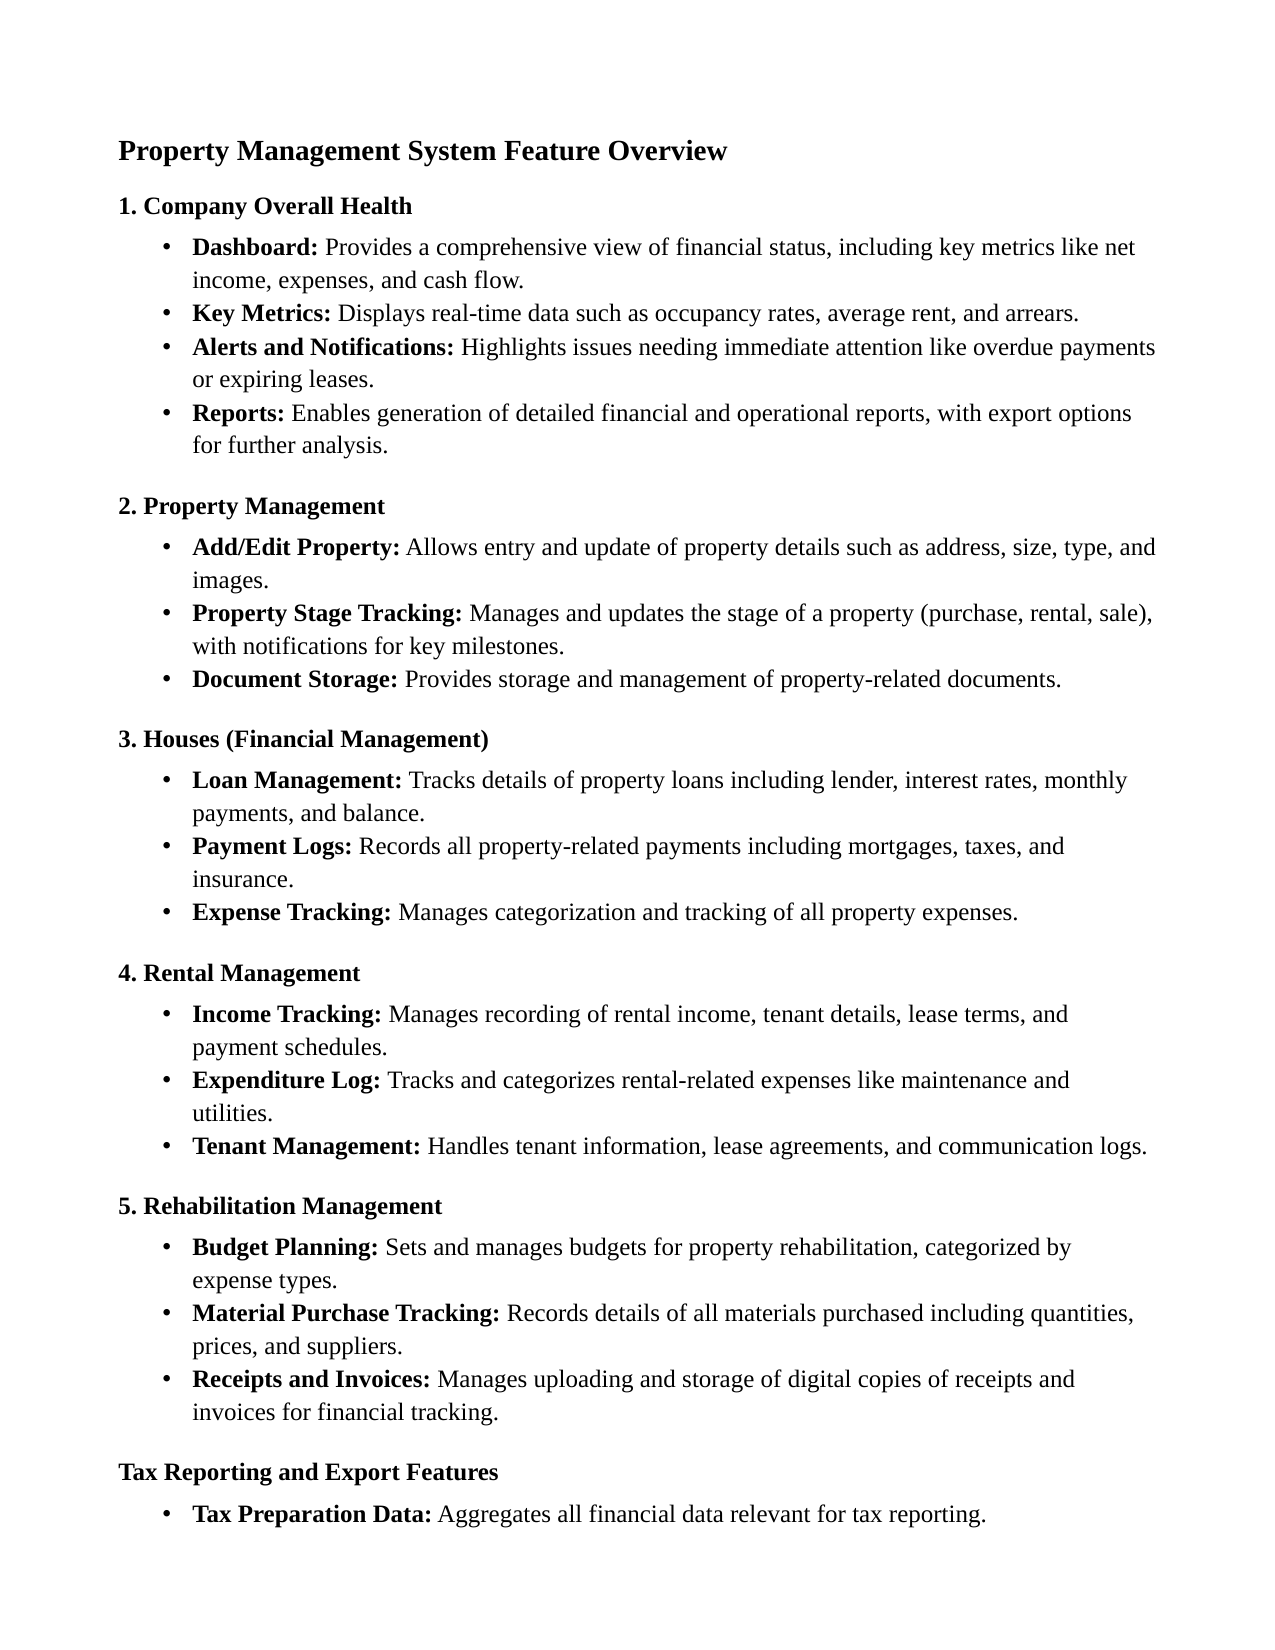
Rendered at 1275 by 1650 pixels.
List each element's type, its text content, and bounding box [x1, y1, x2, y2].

list Loan Management: Tracks details of property loans including lender, interest rates, monthly payments, and balance. [162, 765, 1157, 827]
list Budget Planning: Sets and manages budgets for property rehabilitation, categorized by expense types. [162, 1232, 1157, 1294]
list Reports: Enables generation of detailed financial and operational reports, with export options for further analysis. [162, 398, 1157, 459]
list Income Tracking: Manages recording of rental income, tenant details, lease terms, and payment schedules. [162, 999, 1157, 1061]
list Payment Logs: Records all property-related payments including mortgages, taxes, and insurance. [162, 831, 1157, 893]
list Key Metrics: Displays real-time data such as occupancy rates, average rent, and arrears. [162, 298, 1157, 327]
list Dashboard: Provides a comprehensive view of financial status, including key metrics like net income, expenses, and cash flow. [162, 232, 1157, 294]
list Add/Edit Property: Allows entry and update of property details such as address, size, type, and images. [162, 532, 1157, 594]
subtitle 4. Rental Management [118, 958, 1157, 986]
list Receipts and Invoices: Manages uploading and storage of digital copies of receipts and invoices for financial tracking. [162, 1364, 1157, 1426]
list Document Storage: Provides storage and management of property-related documents. [162, 664, 1157, 693]
list Expenditure Log: Tracks and categorizes rental-related expenses like maintenance and utilities. [162, 1065, 1157, 1127]
list Tax Preparation Data: Aggregates all financial data relevant for tax reporting. [162, 1499, 1157, 1527]
subtitle Tax Reporting and Export Features [118, 1457, 1157, 1486]
subtitle 2. Property Management [118, 491, 1157, 519]
list Tenant Management: Handles tenant information, lease agreements, and communication logs. [162, 1131, 1157, 1160]
list Alerts and Notifications: Highlights issues needing immediate attention like overdue payments or expiring leases. [162, 332, 1157, 393]
subtitle 1. Company Overall Health [118, 191, 1157, 220]
subtitle Property Management System Feature Overview [118, 133, 1157, 166]
subtitle 5. Rehabilitation Management [118, 1191, 1157, 1220]
list Expense Tracking: Manages categorization and tracking of all property expenses. [162, 897, 1157, 926]
list Property Stage Tracking: Manages and updates the stage of a property (purchase, rental, sale), with notifications for key milestones. [162, 598, 1157, 660]
list Material Purchase Tracking: Records details of all materials purchased including quantities, prices, and suppliers. [162, 1298, 1157, 1360]
subtitle 3. Houses (Financial Management) [118, 724, 1157, 753]
